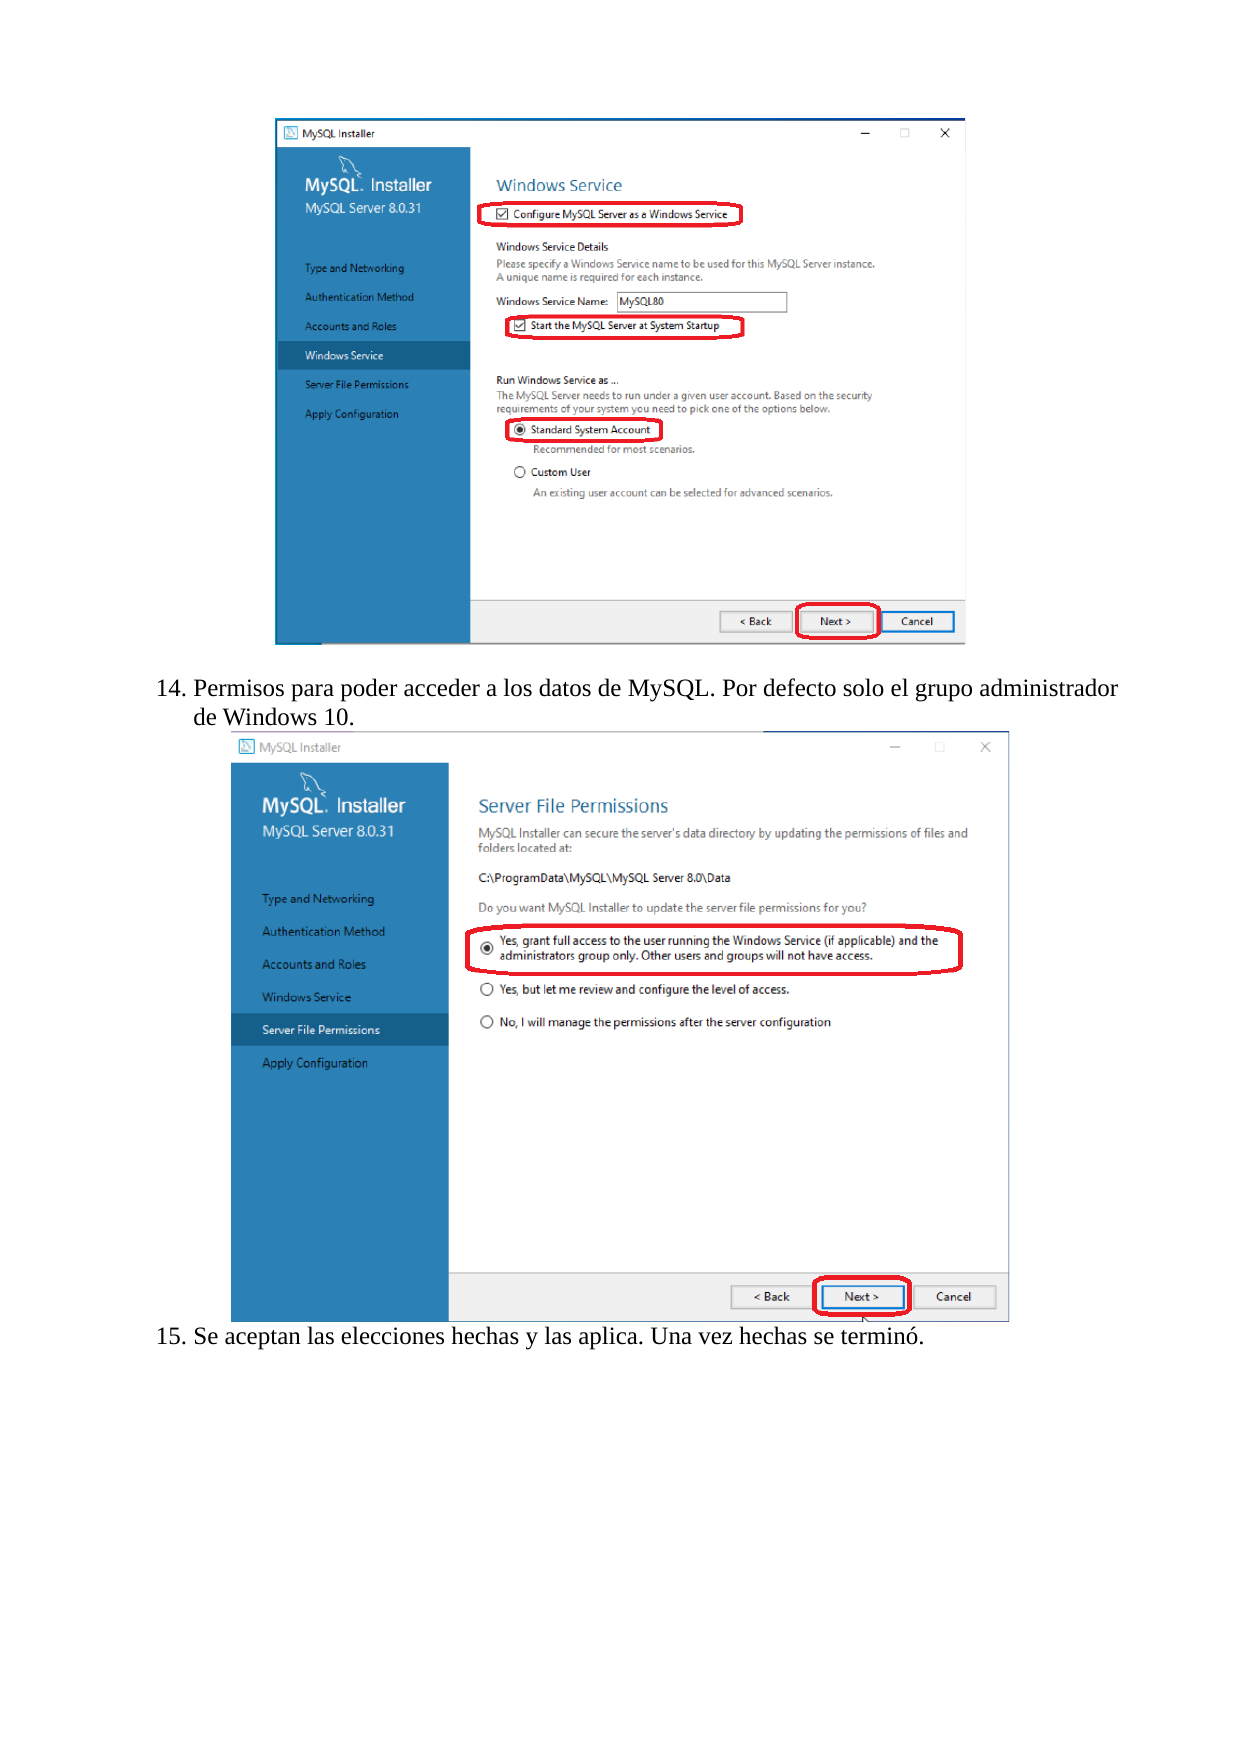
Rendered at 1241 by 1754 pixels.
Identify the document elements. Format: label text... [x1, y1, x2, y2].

list Permisos para poder acceder a los datos de MySQL. Por defecto solo el grupo administrador de Windows 10. [156, 673, 1122, 731]
list Se aceptan las elecciones hechas y las aplica. Una vez hechas se terminó. [156, 1224, 1122, 1350]
